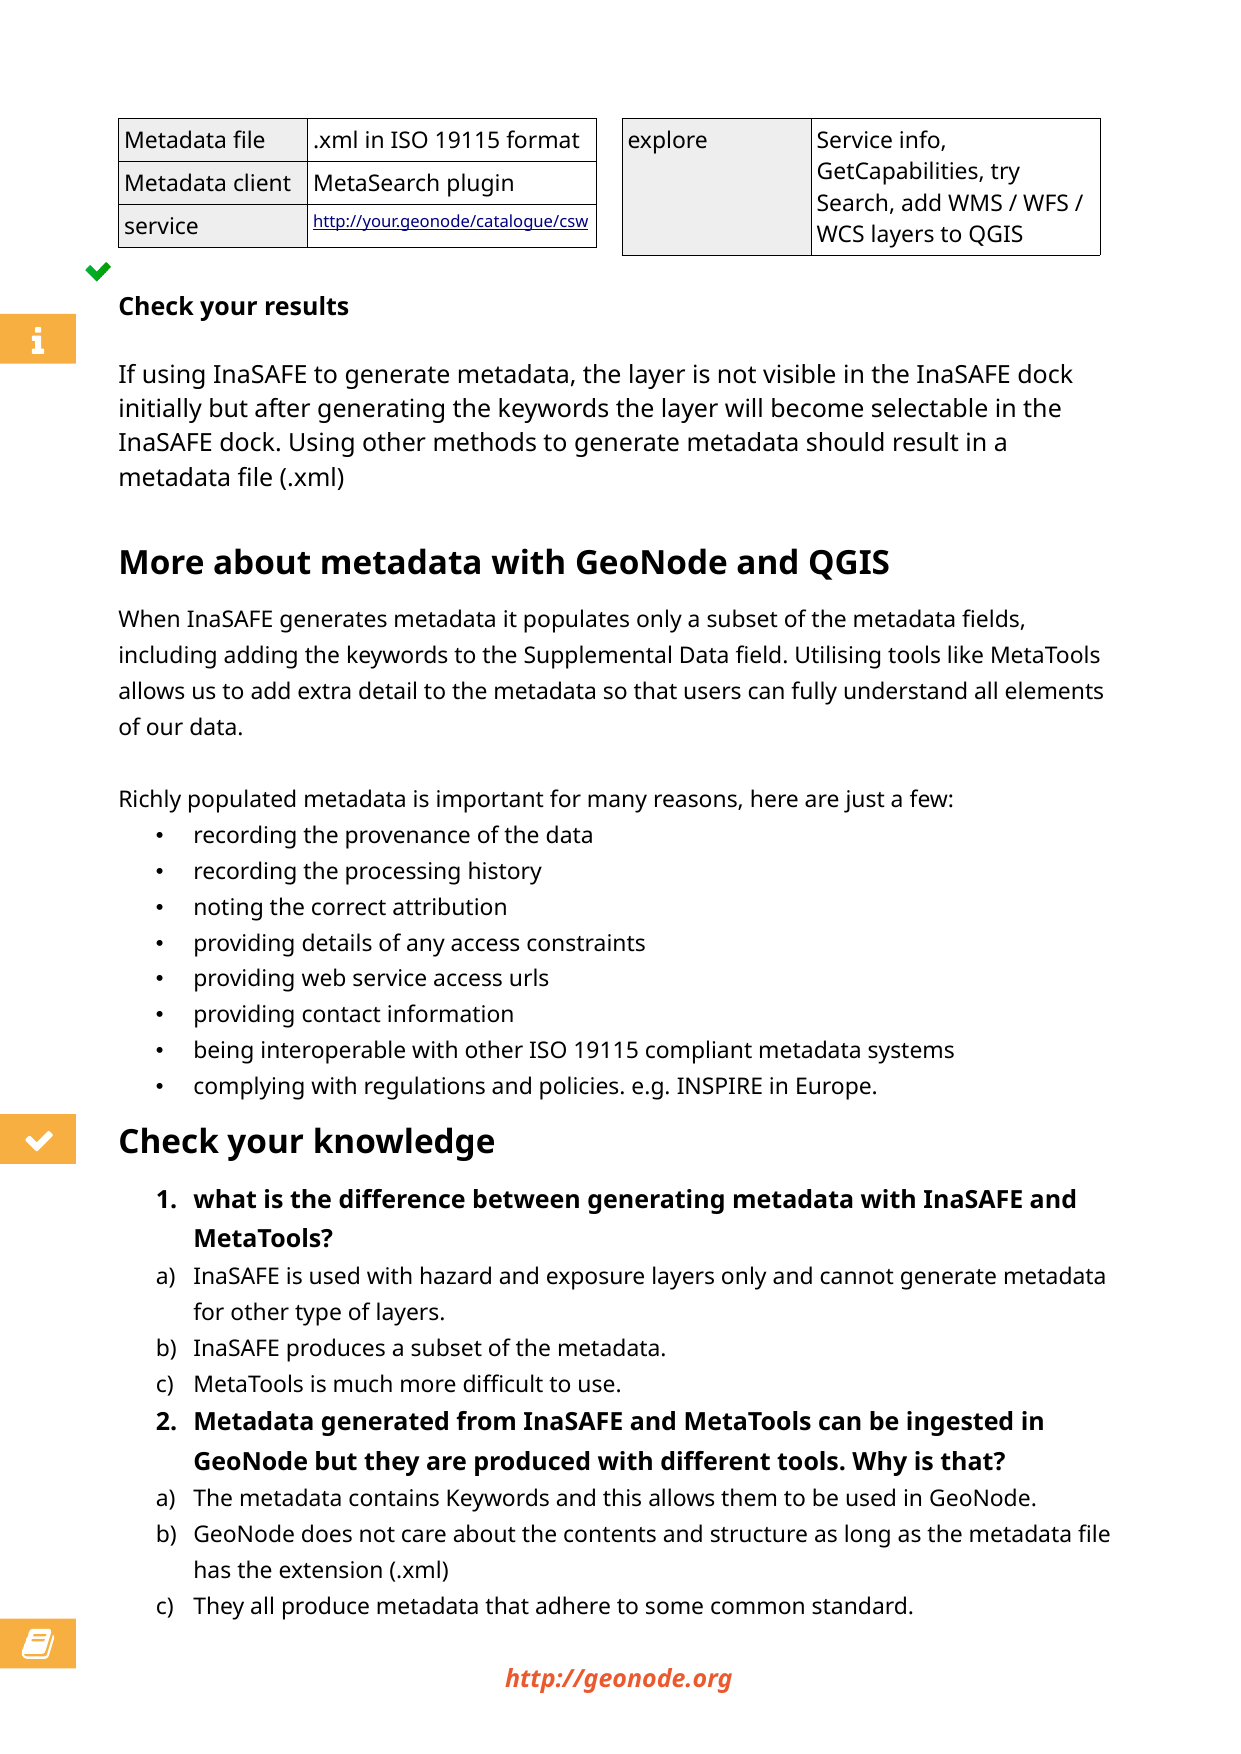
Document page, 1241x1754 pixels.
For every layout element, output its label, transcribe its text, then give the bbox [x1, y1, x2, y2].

table_cell Metadata file [119, 119, 307, 161]
list complying with regulations and policies. e.g. INSPIRE in Europe. [156, 1070, 1122, 1101]
table_cell service [119, 205, 307, 247]
text Check your results [118, 289, 1122, 323]
list MetaTools is much more difficult to use. [156, 1368, 1122, 1399]
list recording the provenance of the data [156, 819, 1122, 850]
table_cell Service info, GetCapabilities, try Search, add WMS / WFS / WCS layers to QGIS [812, 119, 1100, 255]
table_cell .xml in ISO 19115 format [308, 119, 596, 161]
list providing web service access urls [156, 962, 1122, 994]
list providing details of any access constraints [156, 926, 1122, 958]
text When InaSAFE generates metadata it populates only a subset of the metadata fields, including adding the keywords to the Supplemental Data field. Utilising tools like MetaTools allows us to add extra detail to the metadata so that users can fully understand all elements of our data. [118, 603, 1122, 742]
table_cell Metadata client [119, 162, 307, 204]
text Richly populated metadata is important for many reasons, here are just a few: [118, 783, 1122, 814]
table_cell explore [623, 119, 811, 255]
list The metadata contains Keywords and this allows them to be used in GeoNode. [156, 1482, 1122, 1513]
list recording the processing history [156, 854, 1122, 886]
text If using InaSAFE to generate metadata, the layer is not visible in the InaSAFE dock initially but after generating the keywords the layer will become selectable in the InaSAFE dock. Using other methods to generate metadata should result in a metadata file (.xml) [118, 357, 1122, 527]
subtitle More about metadata with GeoNode and QGIS [118, 539, 1122, 584]
list what is the difference between generating metadata with InaSAFE and MetaTools? [156, 1182, 1122, 1255]
list noting the correct attribution [156, 891, 1122, 922]
list GeoNode does not care about the contents and structure as long as the metadata file has the extension (.xml) [156, 1518, 1122, 1585]
list InaSAFE is used with hazard and exposure layers only and cannot generate metadata for other type of layers. [156, 1260, 1122, 1327]
list InaSAFE produces a subset of the metadata. [156, 1332, 1122, 1363]
table_cell http://your.geonode/catalogue/csw [308, 205, 596, 247]
subtitle Check your knowledge [118, 1118, 1122, 1163]
list providing contact information [156, 998, 1122, 1029]
list being interoperable with other ISO 19115 compliant metadata systems [156, 1034, 1122, 1066]
list They all produce metadata that adhere to some common standard. [156, 1590, 1122, 1621]
table_cell MetaSearch plugin [308, 162, 596, 204]
list Metadata generated from InaSAFE and MetaTools can be ingested in GeoNode but they are produced with different tools. Why is that? [156, 1404, 1122, 1477]
